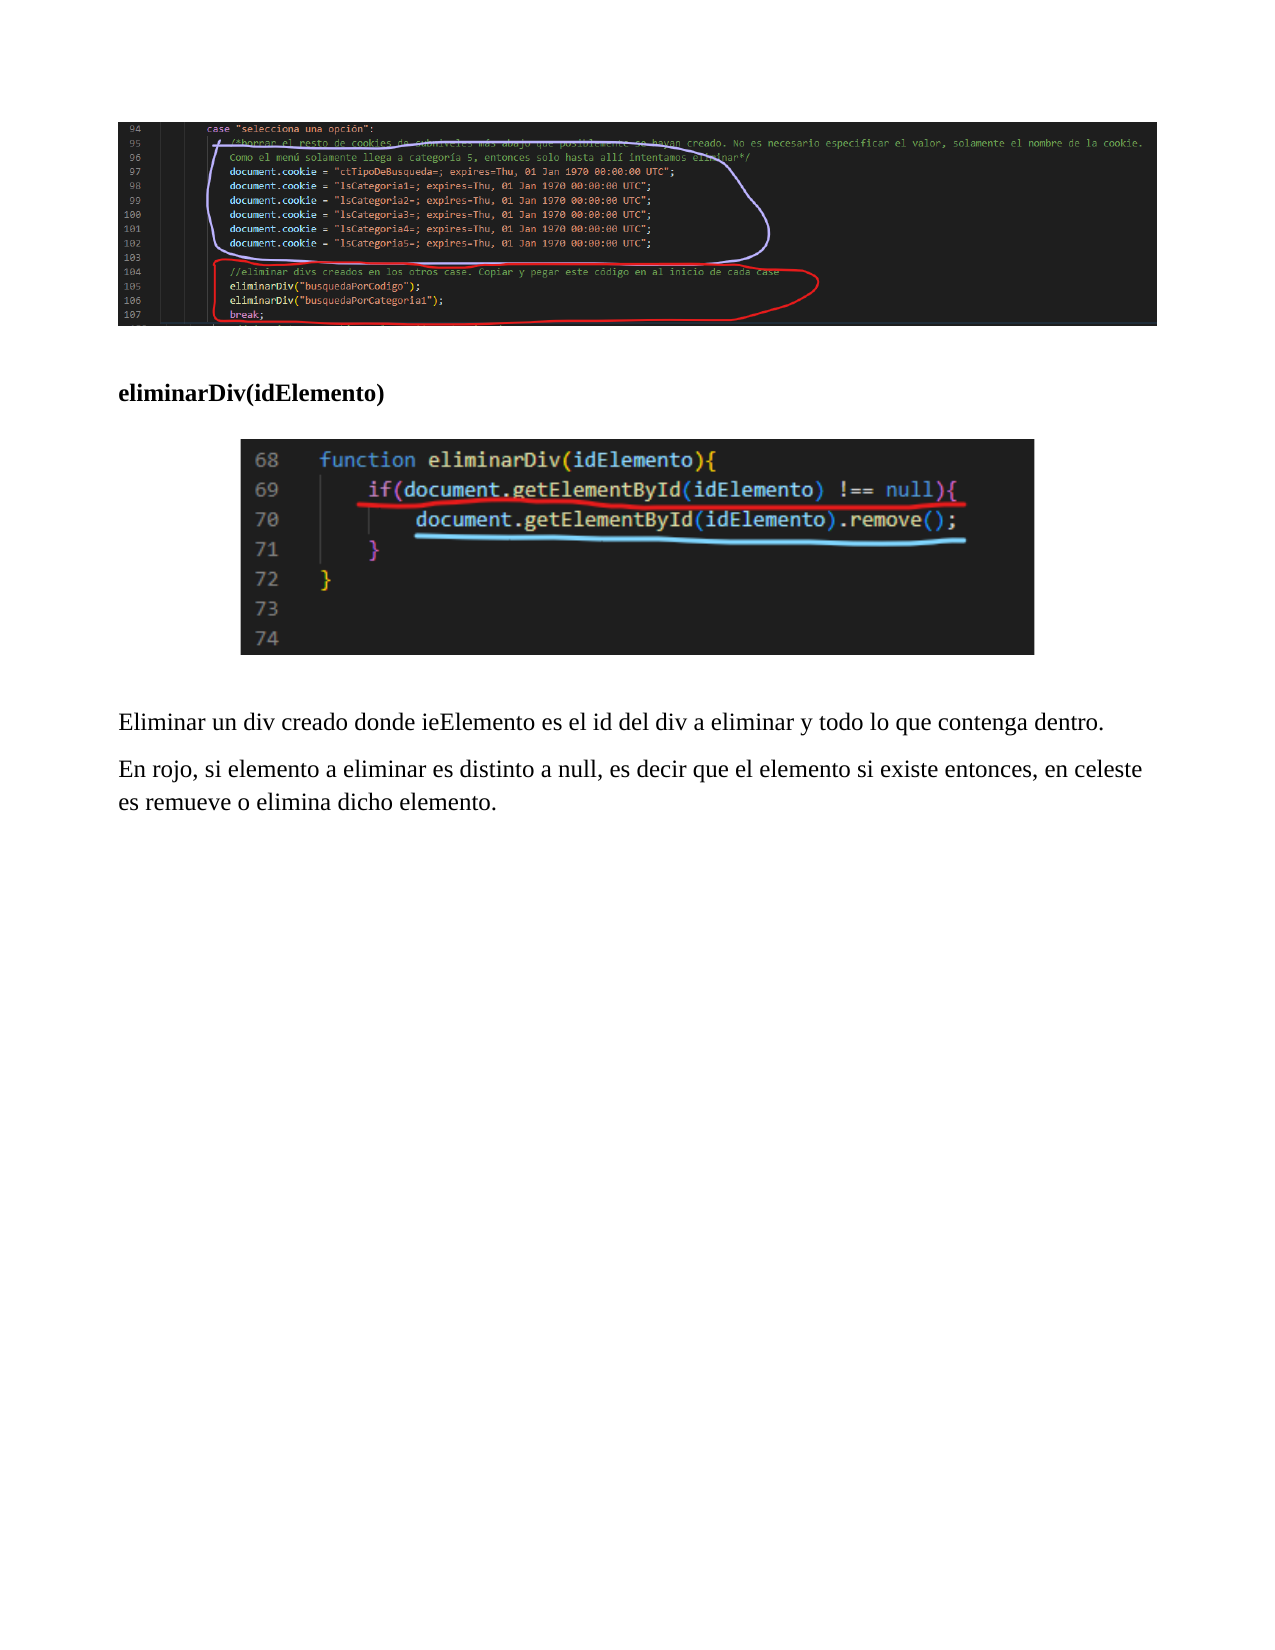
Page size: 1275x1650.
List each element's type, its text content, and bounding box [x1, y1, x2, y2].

text Eliminar un div creado donde ieElemento es el id del div a eliminar y todo lo que contenga dentro. [118, 707, 1157, 736]
text eliminarDiv(idElemento) [118, 378, 1157, 406]
picture [118, 122, 1157, 326]
picture [240, 439, 1035, 655]
text En rojo, si elemento a eliminar es distinto a null, es decir que el elemento si existe entonces, en celeste es remueve o elimina dicho elemento. [118, 754, 1157, 816]
